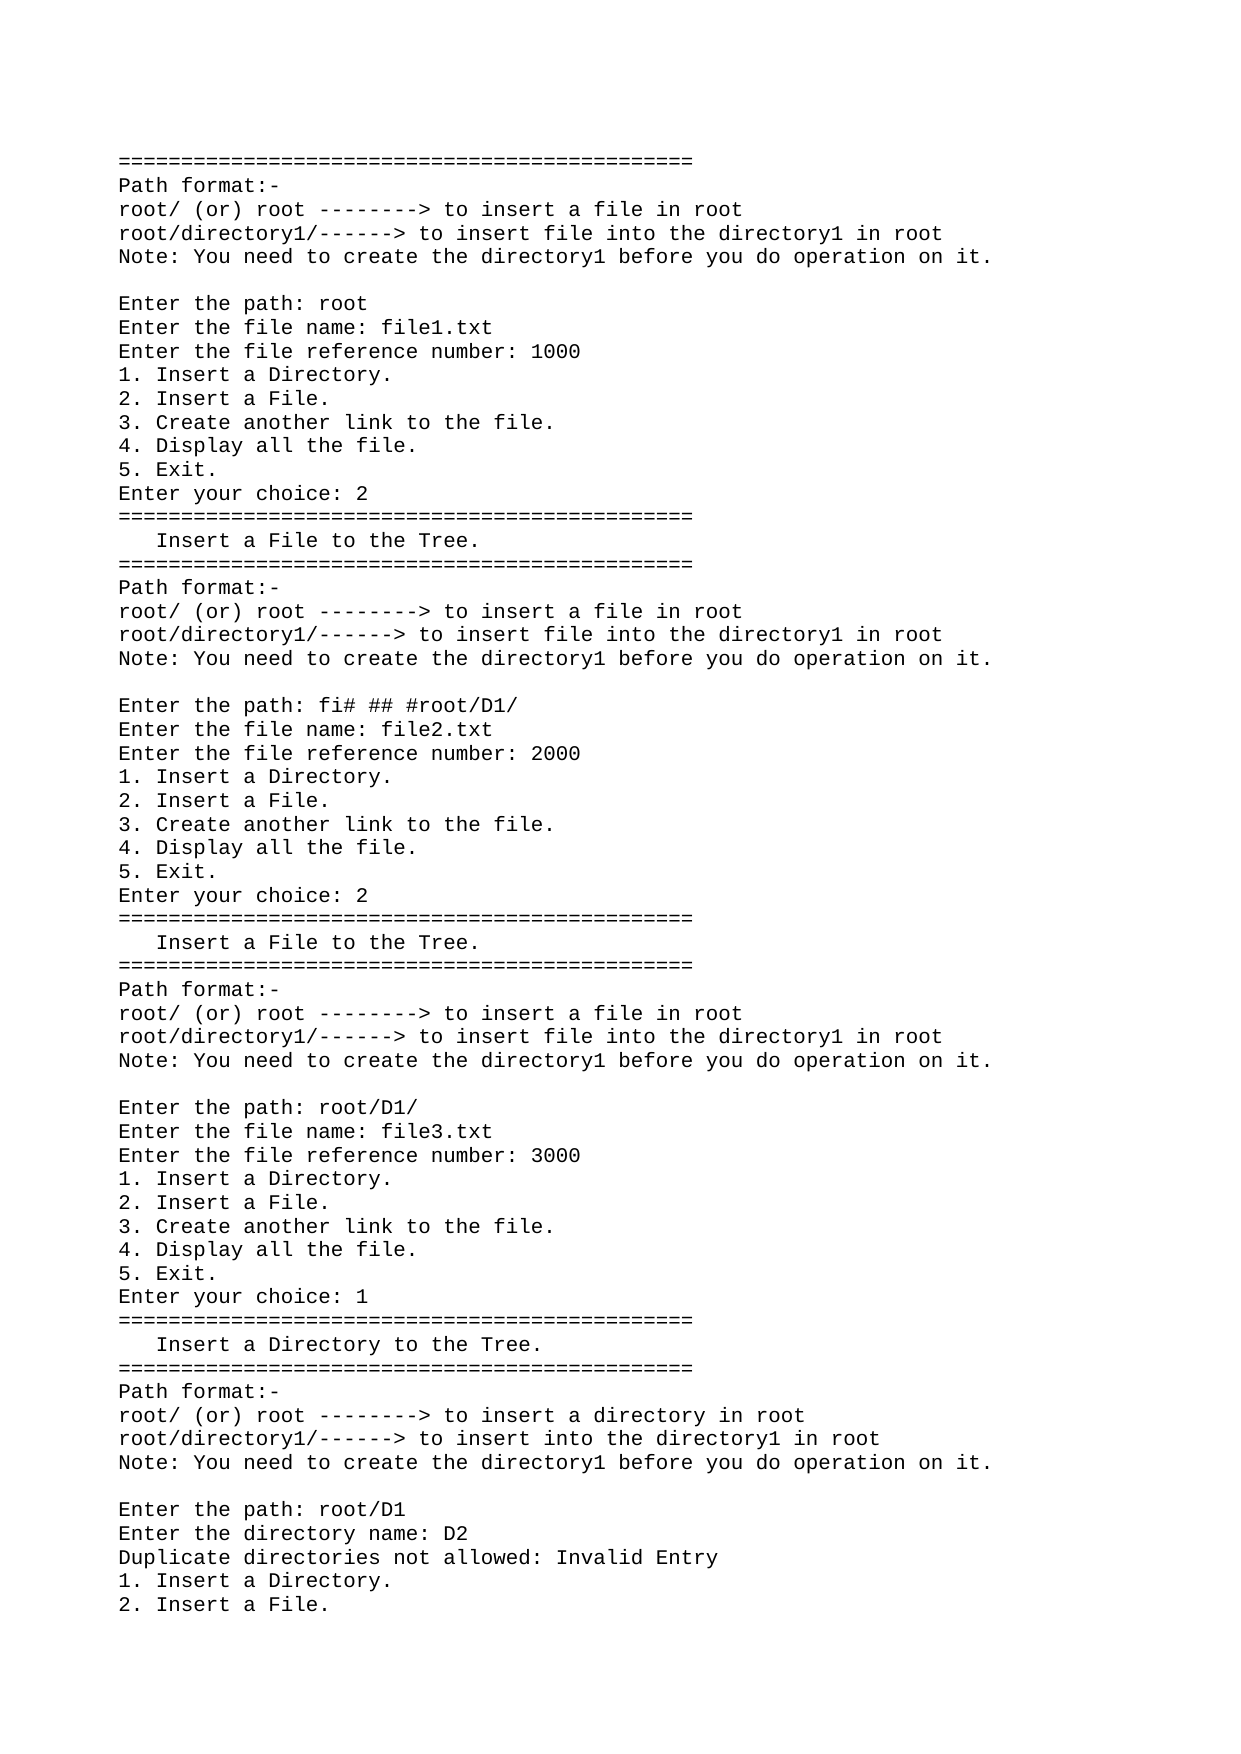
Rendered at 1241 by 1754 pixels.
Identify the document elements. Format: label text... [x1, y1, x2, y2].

text root/directory1/------> to insert file into the directory1 in root [118, 1026, 1122, 1050]
text Enter the path: root/D1 [118, 1499, 1122, 1523]
text root/directory1/------> to insert into the directory1 in root [118, 1428, 1122, 1452]
text 2. Insert a File. [118, 1594, 1122, 1618]
text 4. Display all the file. [118, 1239, 1122, 1263]
text Insert a Directory to the Tree. [118, 1334, 1122, 1357]
text Enter the path: fi# ## #root/D1/ [118, 695, 1122, 719]
text 1. Insert a Directory. [118, 1570, 1122, 1594]
text Enter the file name: file3.txt [118, 1121, 1122, 1145]
text Path format:- [118, 577, 1122, 601]
text 2. Insert a File. [118, 1192, 1122, 1216]
text 1. Insert a Directory. [118, 364, 1122, 388]
text ============================================== [118, 1357, 1122, 1381]
text root/ (or) root --------> to insert a file in root [118, 1003, 1122, 1026]
text 5. Exit. [118, 861, 1122, 884]
text Note: You need to create the directory1 before you do operation on it. [118, 648, 1122, 672]
text Enter the path: root [118, 293, 1122, 317]
text Note: You need to create the directory1 before you do operation on it. [118, 1452, 1122, 1476]
text root/directory1/------> to insert file into the directory1 in root [118, 222, 1122, 246]
text 3. Create another link to the file. [118, 814, 1122, 837]
text 3. Create another link to the file. [118, 1216, 1122, 1239]
text Insert a File to the Tree. [118, 530, 1122, 553]
text ============================================== [118, 1310, 1122, 1334]
text root/ (or) root --------> to insert a directory in root [118, 1405, 1122, 1428]
text Enter the file name: file1.txt [118, 317, 1122, 341]
text ============================================== [118, 506, 1122, 530]
text Note: You need to create the directory1 before you do operation on it. [118, 1050, 1122, 1074]
text Path format:- [118, 175, 1122, 199]
text root/ (or) root --------> to insert a file in root [118, 601, 1122, 624]
text 1. Insert a Directory. [118, 766, 1122, 790]
text 1. Insert a Directory. [118, 1168, 1122, 1192]
text ============================================== [118, 553, 1122, 577]
text Note: You need to create the directory1 before you do operation on it. [118, 246, 1122, 270]
text Enter the file reference number: 1000 [118, 341, 1122, 364]
text Enter the file name: file2.txt [118, 719, 1122, 743]
text 3. Create another link to the file. [118, 412, 1122, 435]
text Enter your choice: 1 [118, 1287, 1122, 1310]
text Enter your choice: 2 [118, 483, 1122, 506]
text Insert a File to the Tree. [118, 932, 1122, 956]
text root/ (or) root --------> to insert a file in root [118, 199, 1122, 222]
text 5. Exit. [118, 459, 1122, 483]
text Enter the file reference number: 2000 [118, 743, 1122, 766]
text root/directory1/------> to insert file into the directory1 in root [118, 624, 1122, 648]
text ============================================== [118, 908, 1122, 932]
text Enter the directory name: D2 [118, 1523, 1122, 1547]
text 4. Display all the file. [118, 837, 1122, 861]
text ============================================== [118, 152, 1122, 175]
text Path format:- [118, 979, 1122, 1003]
text 2. Insert a File. [118, 388, 1122, 412]
text Duplicate directories not allowed: Invalid Entry [118, 1547, 1122, 1570]
text Enter the file reference number: 3000 [118, 1145, 1122, 1168]
text 4. Display all the file. [118, 435, 1122, 459]
text 2. Insert a File. [118, 790, 1122, 814]
text Path format:- [118, 1381, 1122, 1405]
text ============================================== [118, 956, 1122, 979]
text 5. Exit. [118, 1263, 1122, 1287]
text Enter the path: root/D1/ [118, 1097, 1122, 1121]
text Enter your choice: 2 [118, 884, 1122, 908]
